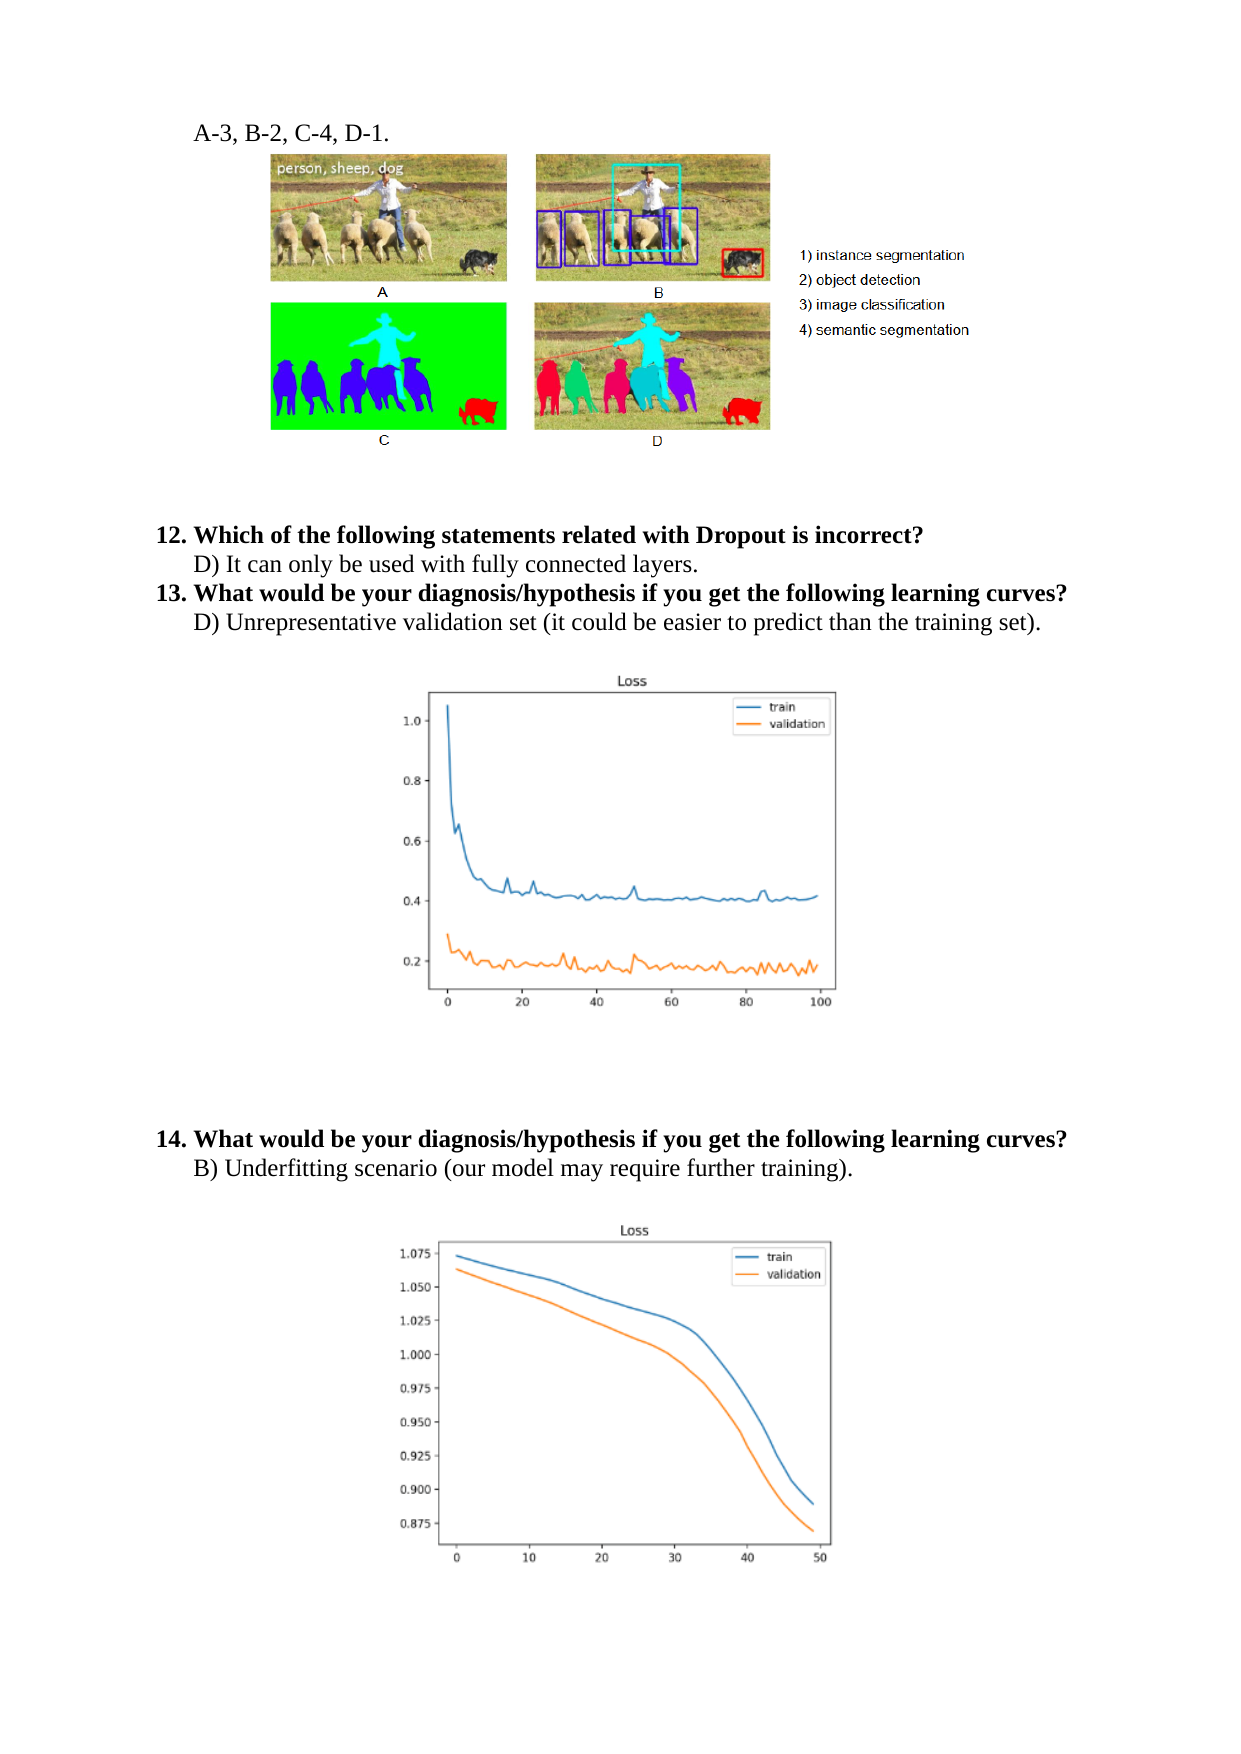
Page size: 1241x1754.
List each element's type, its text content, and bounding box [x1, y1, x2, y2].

list Which of the following statements related with Dropout is incorrect? [156, 521, 1122, 549]
list A-3, B-2, C-4, D-1. [156, 118, 1122, 147]
picture [257, 146, 983, 451]
list D) Unrepresentative validation set (it could be easier to predict than the training set). [156, 607, 1122, 636]
picture [375, 666, 848, 1022]
list B) Underfitting scenario (our model may require further training). [156, 1153, 1122, 1182]
list What would be your diagnosis/hypothesis if you get the following learning curves? [156, 1124, 1122, 1153]
picture [383, 1214, 857, 1569]
list What would be your diagnosis/hypothesis if you get the following learning curves? [156, 578, 1122, 607]
list D) It can only be used with fully connected layers. [156, 549, 1122, 578]
